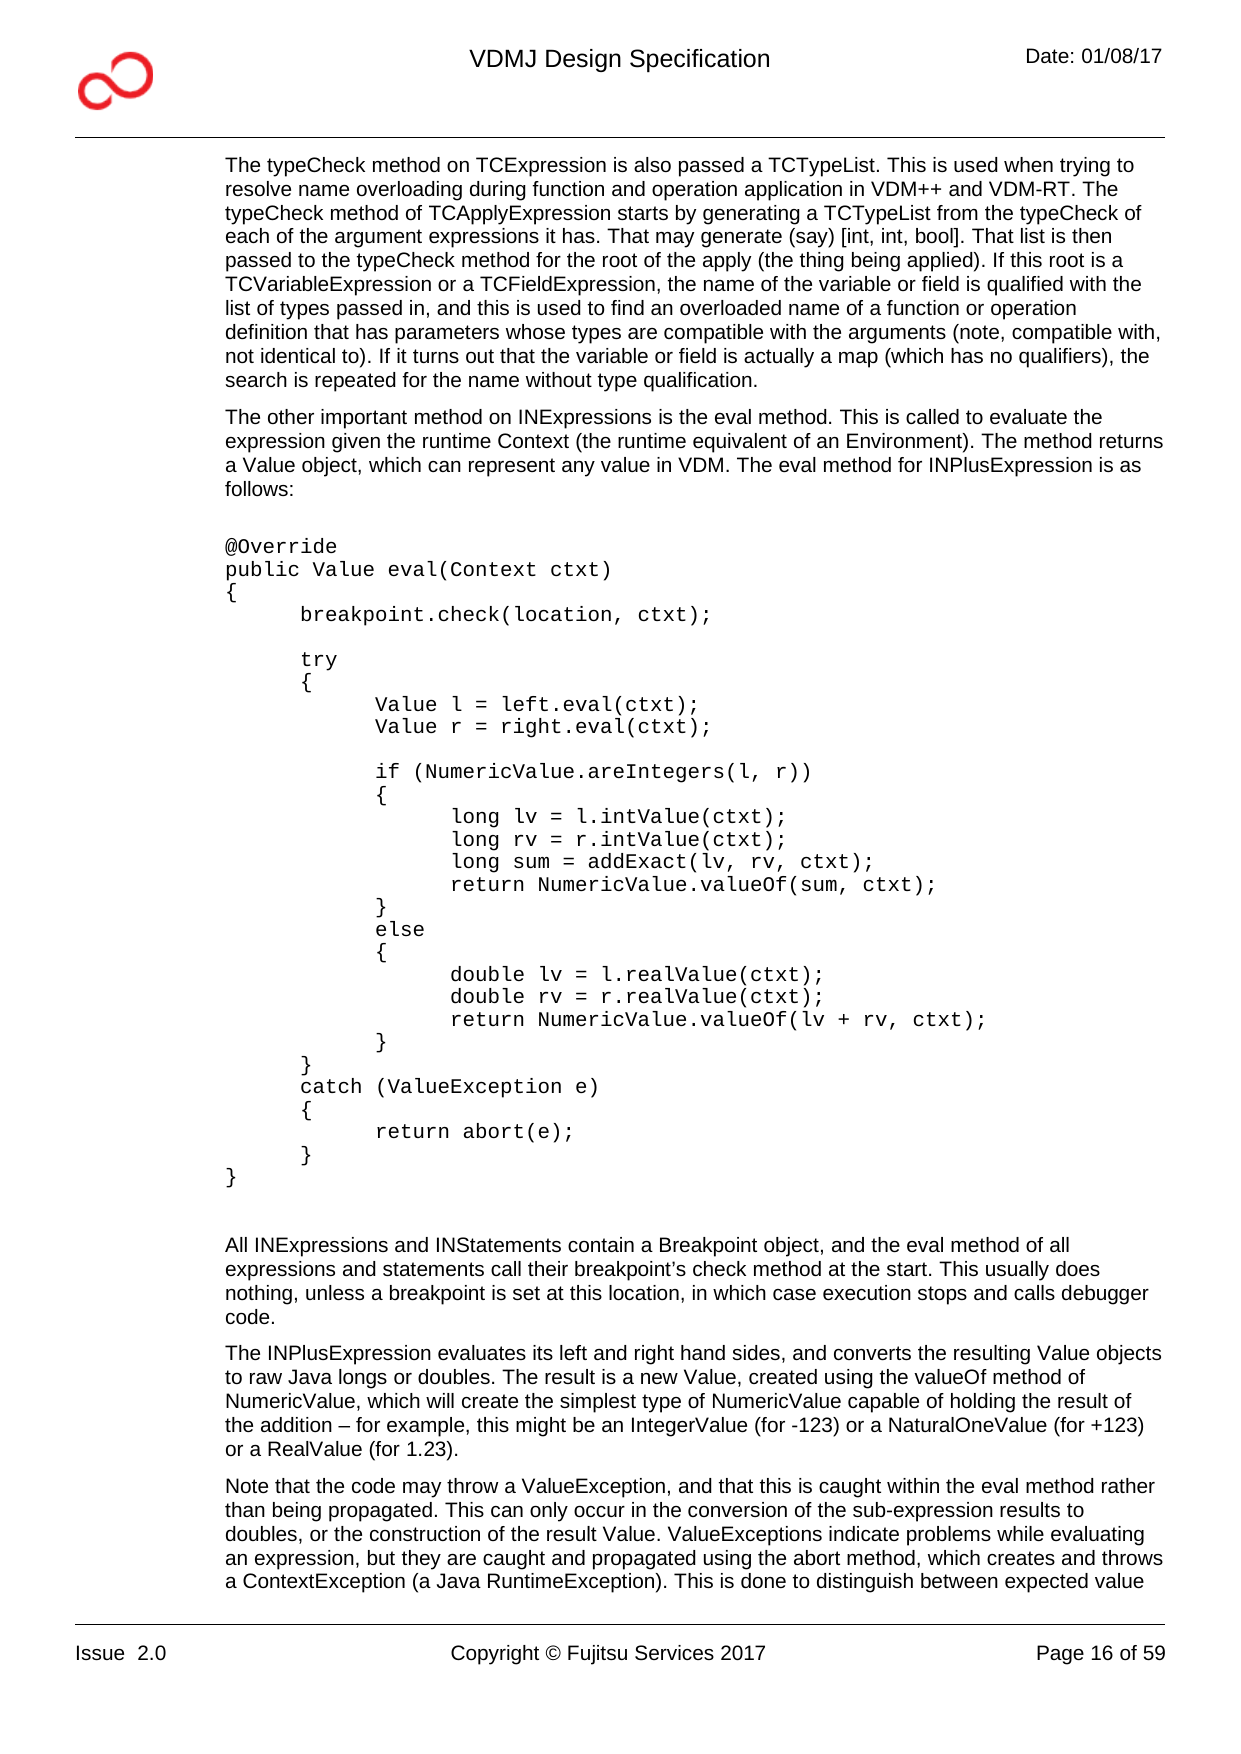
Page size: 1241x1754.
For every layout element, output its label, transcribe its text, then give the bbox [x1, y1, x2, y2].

text The typeCheck method on TCExpression is also passed a TCTypeList. This is used when trying to resolve name overloading during function and operation application in VDM++ and VDM-RT. The typeCheck method of TCApplyExpression starts by generating a TCTypeList from the typeCheck of each of the argument expressions it has. That may generate (say) [int, int, bool]. That list is then passed to the typeCheck method for the root of the apply (the thing being applied). If this root is a TCVariableExpression or a TCFieldExpression, the name of the variable or field is qualified with the list of types passed in, and this is used to find an overloaded name of a function or operation definition that has parameters whose types are compatible with the arguments (note, compatible with, not identical to). If it turns out that the variable or field is actually a map (which has no qualifiers), the search is repeated for the name without type qualification. [225, 153, 1165, 392]
text Note that the code may throw a ValueException, and that this is caught within the eval method rather than being propagated. This can only occur in the conversion of the sub-expression results to doubles, or the construction of the result Value. ValueExceptions indicate problems while evaluating an expression, but they are caught and propagated using the abort method, which creates and throws a ContextException (a Java RuntimeException). This is done to distinguish between expected value [225, 1474, 1165, 1594]
text catch (ValueException e) [225, 1076, 1165, 1098]
text breakpoint.check(location, ctxt); [225, 603, 1165, 626]
text The other important method on INExpressions is the eval method. This is called to evaluate the expression given the runtime Context (the runtime equivalent of an Environment). The method returns a Value object, which can represent any value in VDM. The eval method for INPlusExpression is as follows: [225, 405, 1165, 501]
picture [78, 44, 153, 120]
text } [225, 1031, 1165, 1053]
text { [225, 671, 1165, 693]
text double lv = l.realValue(ctxt); [225, 963, 1165, 986]
text The INPlusExpression evaluates its left and right hand sides, and converts the resulting Value objects to raw Java longs or doubles. The result is a new Value, created using the valueOf method of NumericValue, which will create the simplest type of NumericValue capable of holding the result of the addition – for example, this might be an IntegerValue (for -123) or a NaturalOneValue (for +123) or a RealValue (for 1.23). [225, 1342, 1165, 1461]
text return NumericValue.valueOf(sum, ctxt); [225, 873, 1165, 896]
text } [225, 1143, 1165, 1166]
text } [225, 1053, 1165, 1076]
text } [225, 896, 1165, 918]
text { [225, 581, 1165, 603]
text try [225, 648, 1165, 671]
text { [225, 783, 1165, 806]
text @Override [225, 536, 1165, 558]
text double rv = r.realValue(ctxt); [225, 986, 1165, 1008]
text All INExpressions and INStatements contain a Breakpoint object, and the eval method of all expressions and statements call their breakpoint’s check method at the start. This usually does nothing, unless a breakpoint is set at this location, in which case execution stops and calls debugger code. [225, 1233, 1165, 1329]
text Value l = left.eval(ctxt); [225, 693, 1165, 716]
text long lv = l.intValue(ctxt); [225, 806, 1165, 828]
text else [225, 918, 1165, 941]
text } [225, 1166, 1165, 1188]
text return abort(e); [225, 1121, 1165, 1143]
text return NumericValue.valueOf(lv + rv, ctxt); [225, 1008, 1165, 1031]
text { [225, 941, 1165, 963]
text { [225, 1098, 1165, 1121]
text if (NumericValue.areIntegers(l, r)) [225, 761, 1165, 783]
text long sum = addExact(lv, rv, ctxt); [225, 851, 1165, 873]
text Value r = right.eval(ctxt); [225, 716, 1165, 738]
text long rv = r.intValue(ctxt); [225, 828, 1165, 851]
text public Value eval(Context ctxt) [225, 558, 1165, 581]
